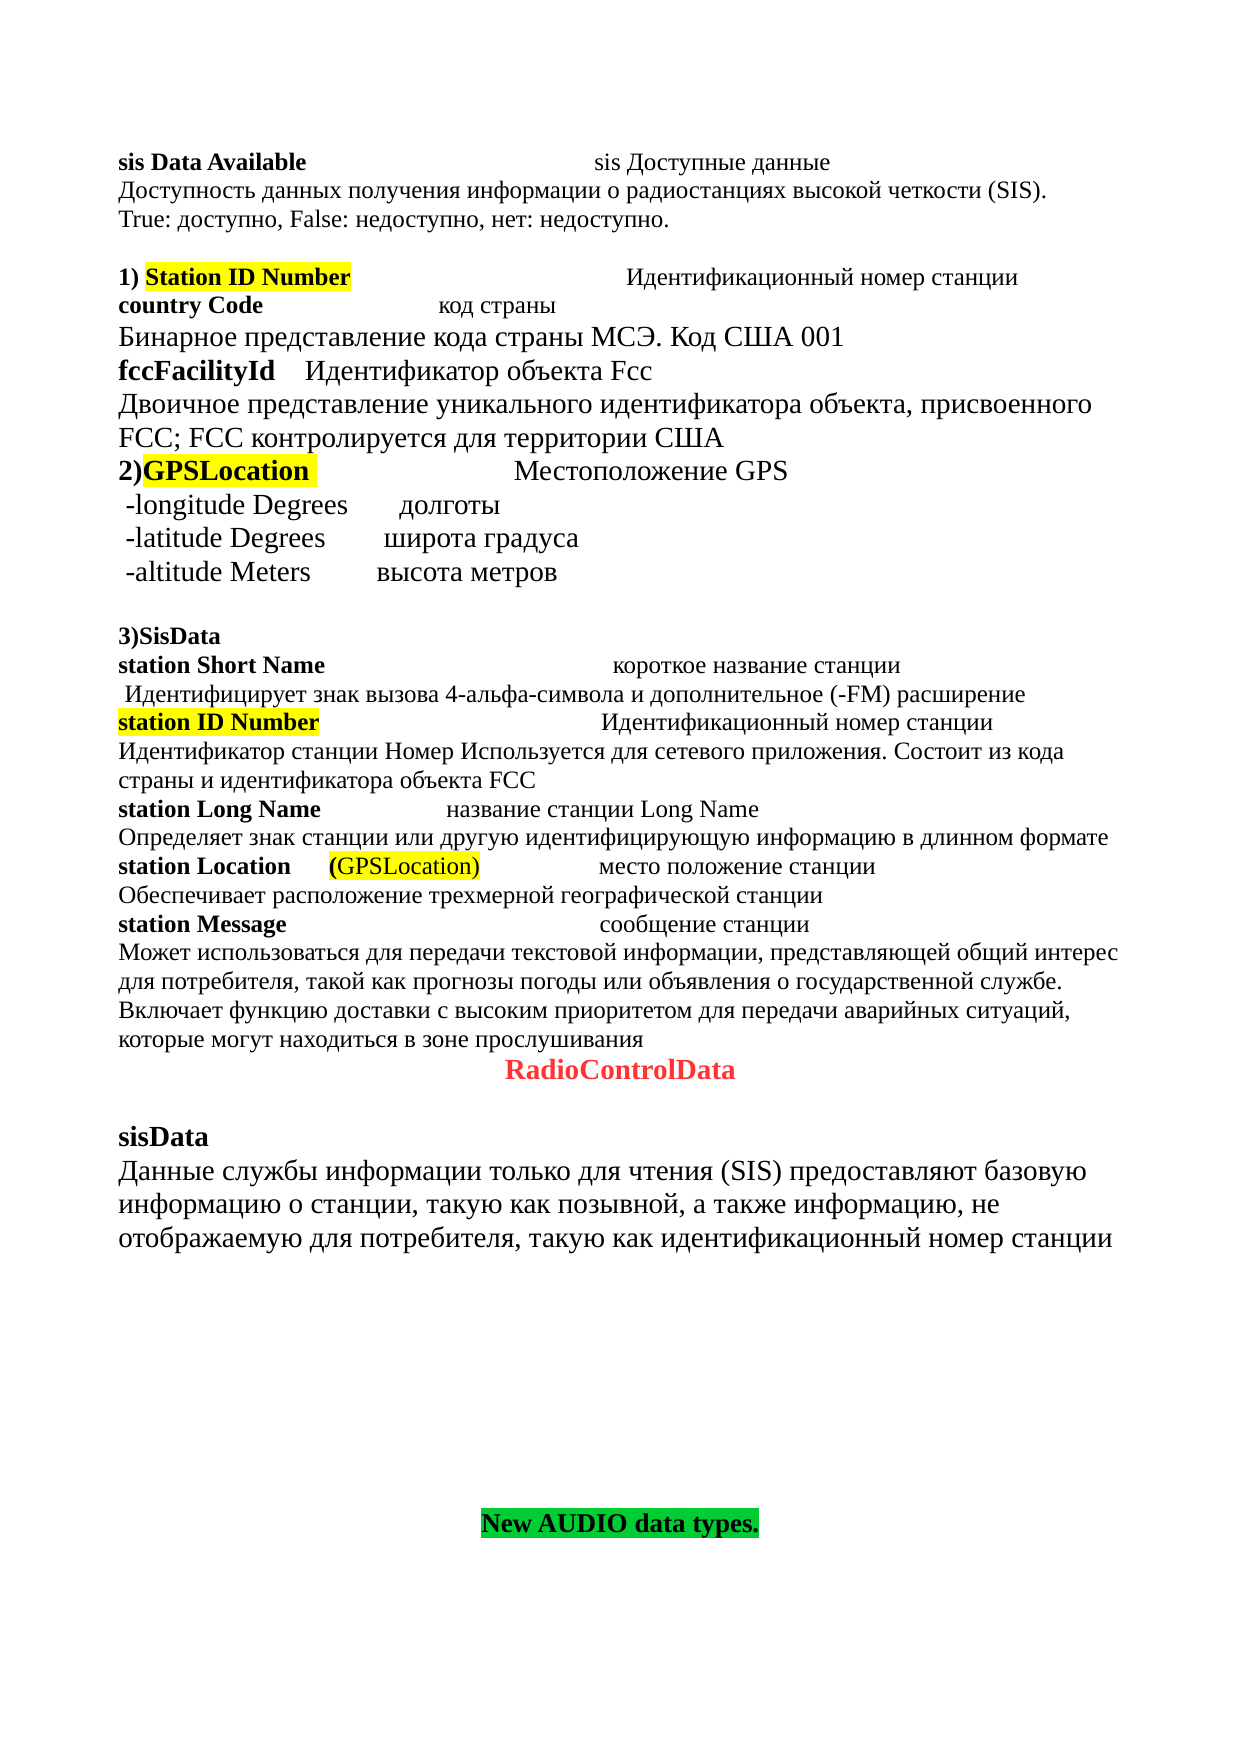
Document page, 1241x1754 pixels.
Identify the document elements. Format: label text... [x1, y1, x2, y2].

text station Location (GPSLocation) место положение станции [118, 851, 1122, 880]
text Идентифицирует знак вызова 4-альфа-символа и дополнительное (-FM) расширение [118, 679, 1122, 707]
text -altitude Meters высота метров [118, 554, 1122, 588]
text sisData [118, 1119, 1122, 1153]
text Доступность данных получения информации о радиостанциях высокой четкости (SIS). True: доступно, False: недоступно, нет: недоступно. [118, 176, 1122, 233]
text Определяет знак станции или другую идентифицирующую информацию в длинном формате [118, 822, 1122, 851]
text country Code код страны [118, 291, 1122, 319]
text Идентификатор станции Номер Используется для сетевого приложения. Состоит из кода страны и идентификатора объекта FCC [118, 736, 1122, 794]
text station Long Name название станции Long Name [118, 794, 1122, 822]
text 2)GPSLocation Местоположение GPS [118, 453, 1122, 487]
text -longitude Degrees долготы [118, 487, 1122, 521]
text -latitude Degrees широта градуса [118, 521, 1122, 554]
text station Short Name короткое название станции [118, 650, 1122, 679]
text Обеспечивает расположение трехмерной географической станции [118, 880, 1122, 909]
text RadioControlData [118, 1052, 1122, 1086]
text 1) Station ID Number Идентификационный номер станции [118, 262, 1122, 291]
text New AUDIO data types. [118, 1507, 1122, 1538]
text fccFacilityId Идентификатор объекта Fcc [118, 353, 1122, 386]
text Данные службы информации только для чтения (SIS) предоставляют базовую информацию о станции, такую как позывной, а также информацию, не отображаемую для потребителя, такую как идентификационный номер станции [118, 1153, 1122, 1254]
text 3)SisData [118, 621, 1122, 650]
text Может использоваться для передачи текстовой информации, представляющей общий интерес для потребителя, такой как прогнозы погоды или объявления о государственной службе. Включает функцию доставки с высоким приоритетом для передачи аварийных ситуаций, которые могут находиться в зоне прослушивания [118, 937, 1122, 1052]
text station ID Number Идентификационный номер станции [118, 707, 1122, 736]
text Бинарное представление кода страны МСЭ. Код США 001 [118, 319, 1122, 353]
text sis Data Available sis Доступные данные [118, 147, 1122, 176]
text station Message сообщение станции [118, 909, 1122, 937]
text Двоичное представление уникального идентификатора объекта, присвоенного FCC; FCC контролируется для территории США [118, 386, 1122, 453]
